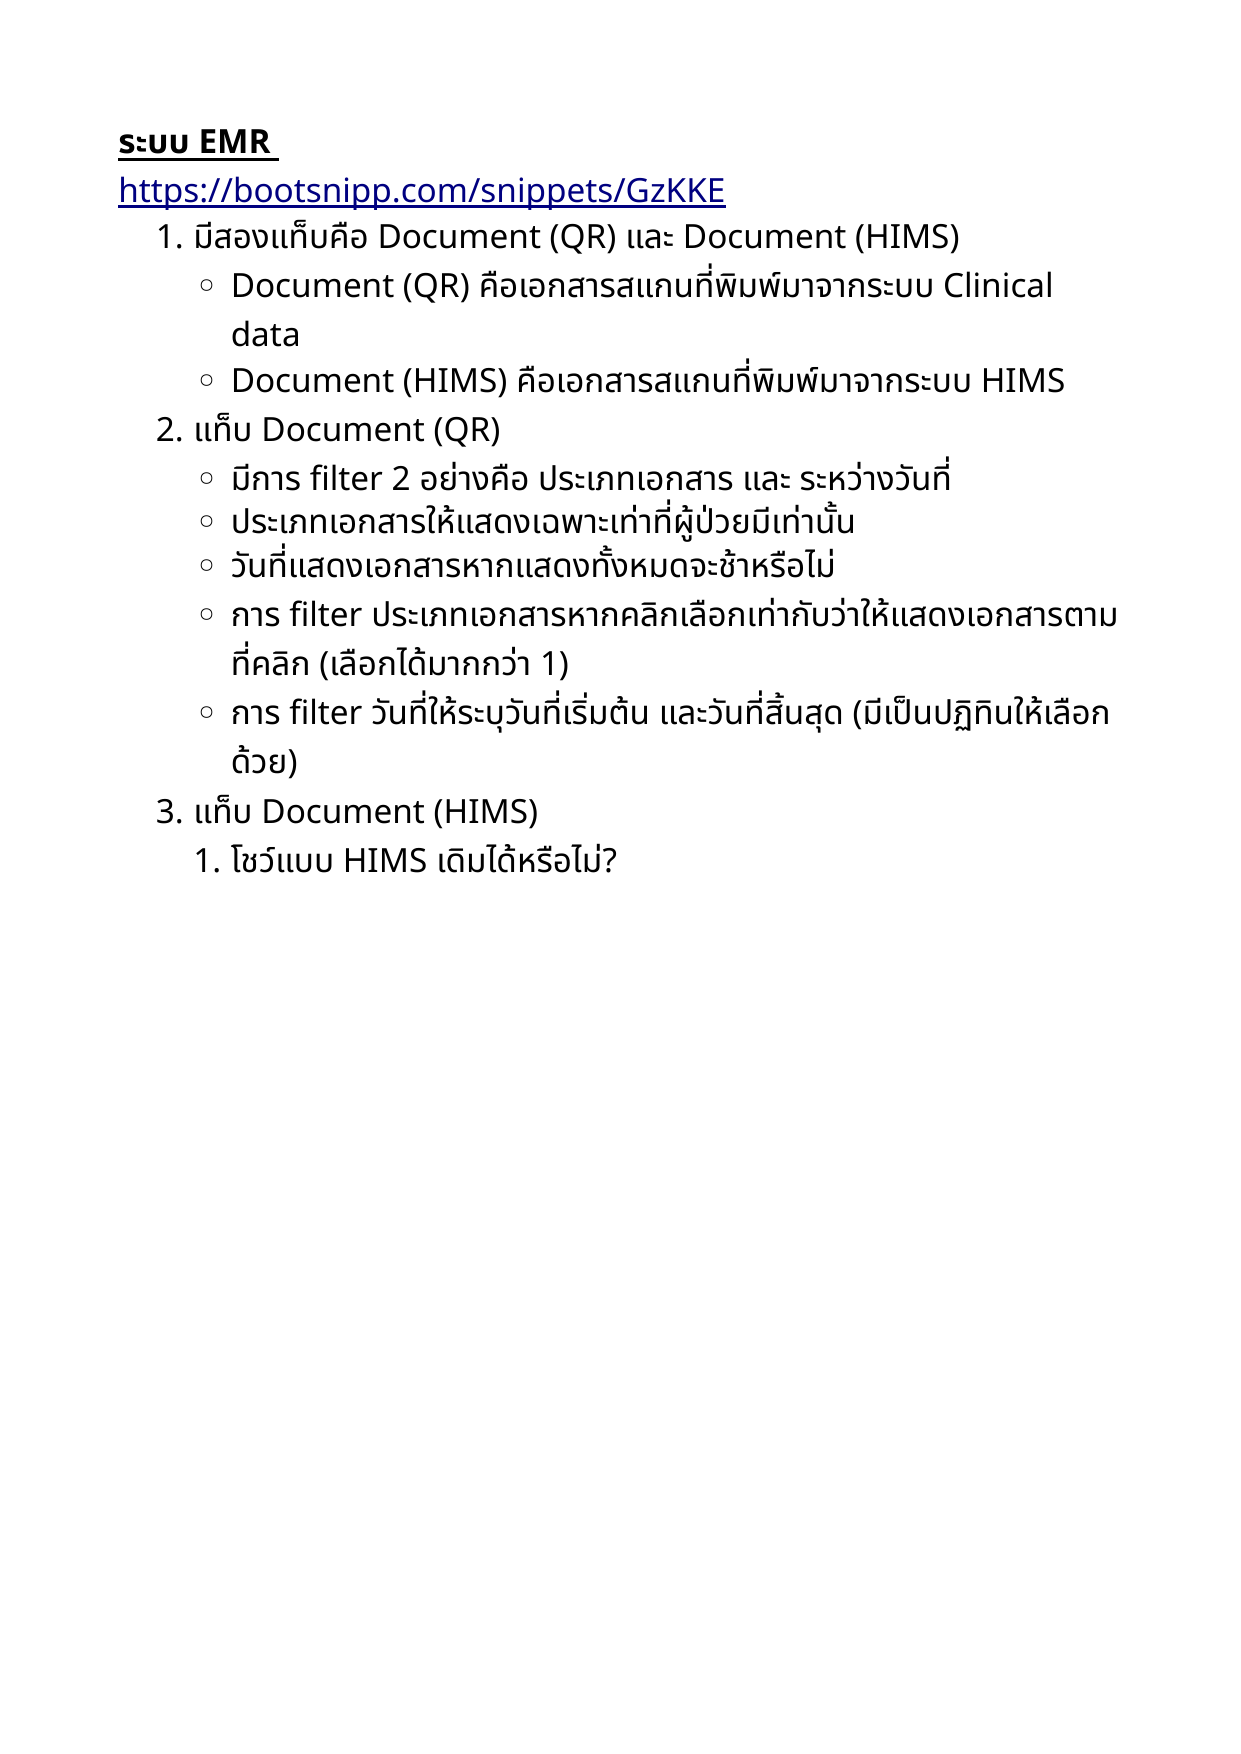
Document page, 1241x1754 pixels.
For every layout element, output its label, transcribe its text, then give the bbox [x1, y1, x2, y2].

list วันที่แสดงเอกสารหากแสดงทั้งหมดจะช้าหรือไม่ [193, 547, 1122, 591]
text ระบบ EMR [118, 118, 1122, 167]
list การ filter ประเภทเอกสารหากคลิกเลือกเท่ากับว่าให้แสดงเอกสารตามที่คลิก (เลือกได้มากกว่า 1) [193, 591, 1122, 689]
list มีการ filter 2 อย่างคือ ประเภทเอกสาร และ ระหว่างวันที่ [193, 455, 1122, 504]
list แท็บ Document (QR) [156, 406, 1122, 455]
list การ filter วันที่ให้ระบุวันที่เริ่มต้น และวันที่สิ้นสุด (มีเป็นปฏิทินให้เลือกด้วย) [193, 689, 1122, 787]
list Document (QR) คือเอกสารสแกนที่พิมพ์มาจากระบบ Clinical data [193, 262, 1122, 356]
list มีสองแท็บคือ Document (QR) และ Document (HIMS) [156, 213, 1122, 262]
list แท็บ Document (HIMS) [156, 787, 1122, 837]
list โชว์แบบ HIMS เดิมได้หรือไม่? [193, 837, 1122, 886]
list Document (HIMS) คือเอกสารสแกนที่พิมพ์มาจากระบบ HIMS [193, 356, 1122, 406]
list ประเภทเอกสารให้แสดงเฉพาะเท่าที่ผู้ป่วยมีเท่านั้น [193, 504, 1122, 547]
text https://bootsnipp.com/snippets/GzKKE [118, 167, 1122, 213]
